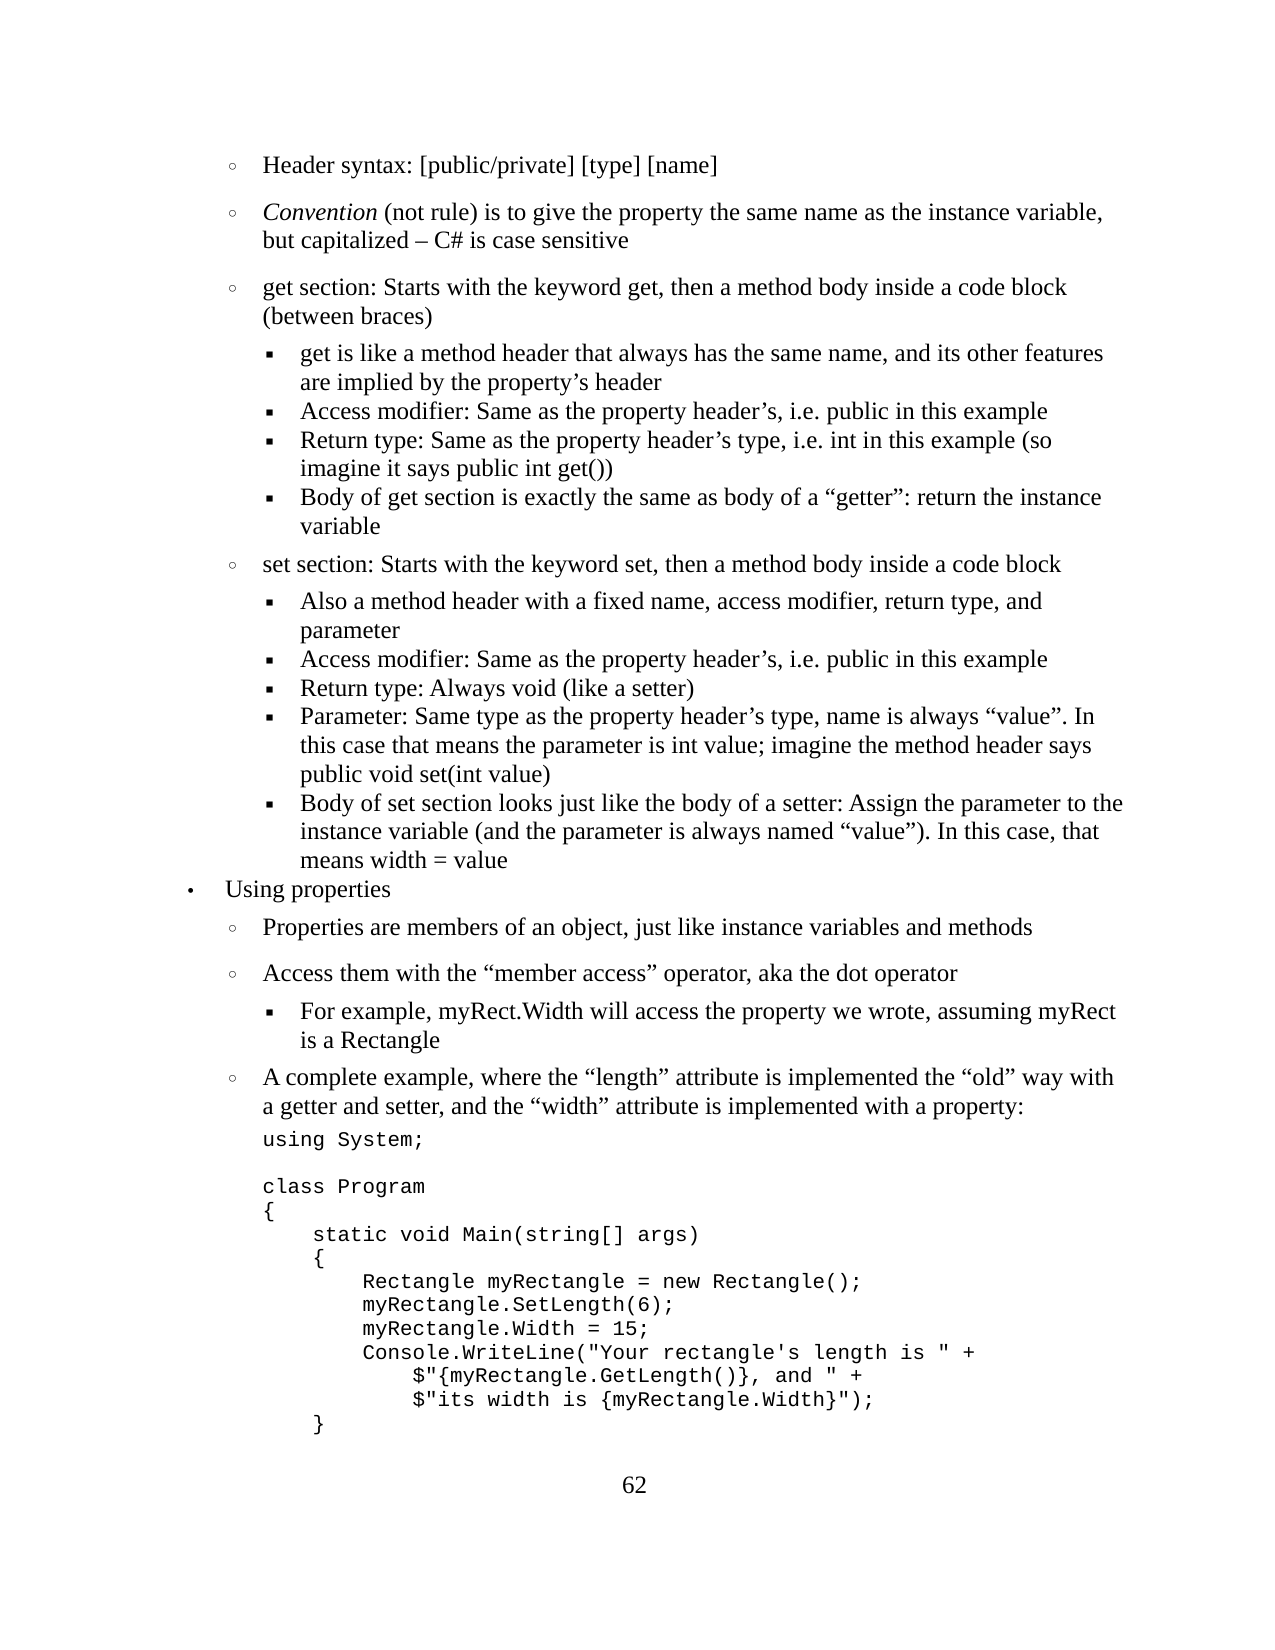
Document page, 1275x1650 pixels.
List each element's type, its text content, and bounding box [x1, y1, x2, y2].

list { [225, 1247, 1125, 1271]
list Access modifier: Same as the property header’s, i.e. public in this example [262, 396, 1125, 425]
list $"{myRectangle.GetLength()}, and " + [225, 1365, 1125, 1389]
list Console.WriteLine("Your rectangle's length is " + [225, 1342, 1125, 1365]
list get is like a method header that always has the same name, and its other features are implied by the property’s header [262, 338, 1125, 396]
list Return type: Always void (like a setter) [262, 673, 1125, 701]
list } [225, 1413, 1125, 1436]
list { [225, 1200, 1125, 1223]
list Also a method header with a fixed name, access modifier, return type, and parameter [262, 586, 1125, 644]
list Header syntax: [public/private] [type] [name] [225, 150, 1125, 179]
list Rectangle myRectangle = new Rectangle(); [225, 1271, 1125, 1294]
list myRectangle.SetLength(6); [225, 1294, 1125, 1318]
list get section: Starts with the keyword get, then a method body inside a code block (between braces) [225, 272, 1125, 329]
list Convention (not rule) is to give the property the same name as the instance variable, but capitalized – C# is case sensitive [225, 197, 1125, 254]
list $"its width is {myRectangle.Width}"); [225, 1389, 1125, 1413]
list class Program [225, 1176, 1125, 1200]
list myRectangle.Width = 15; [225, 1318, 1125, 1342]
list Access them with the “member access” operator, aka the dot operator [225, 958, 1125, 987]
list Properties are members of an object, just like instance variables and methods [225, 912, 1125, 940]
list Parameter: Same type as the property header’s type, name is always “value”. In this case that means the parameter is int value; imagine the method header says public void set(int value) [262, 701, 1125, 788]
list Body of set section looks just like the body of a setter: Assign the parameter to the instance variable (and the parameter is always named “value”). In this case, that means width = value [262, 788, 1125, 874]
list For example, myRect.Width will access the property we wrote, assuming myRect is a Rectangle [262, 996, 1125, 1053]
list set section: Starts with the keyword set, then a method body inside a code block [225, 549, 1125, 577]
list Body of get section is exactly the same as body of a “getter”: return the instance variable [262, 482, 1125, 540]
list Access modifier: Same as the property header’s, i.e. public in this example [262, 644, 1125, 673]
list static void Main(string[] args) [225, 1223, 1125, 1247]
list A complete example, where the “length” attribute is implemented the “old” way with a getter and setter, and the “width” attribute is implemented with a property: [225, 1062, 1125, 1120]
list using System; [225, 1129, 1125, 1153]
list Using properties [187, 874, 1125, 903]
list Return type: Same as the property header’s type, i.e. int in this example (so imagine it says public int get()) [262, 425, 1125, 482]
